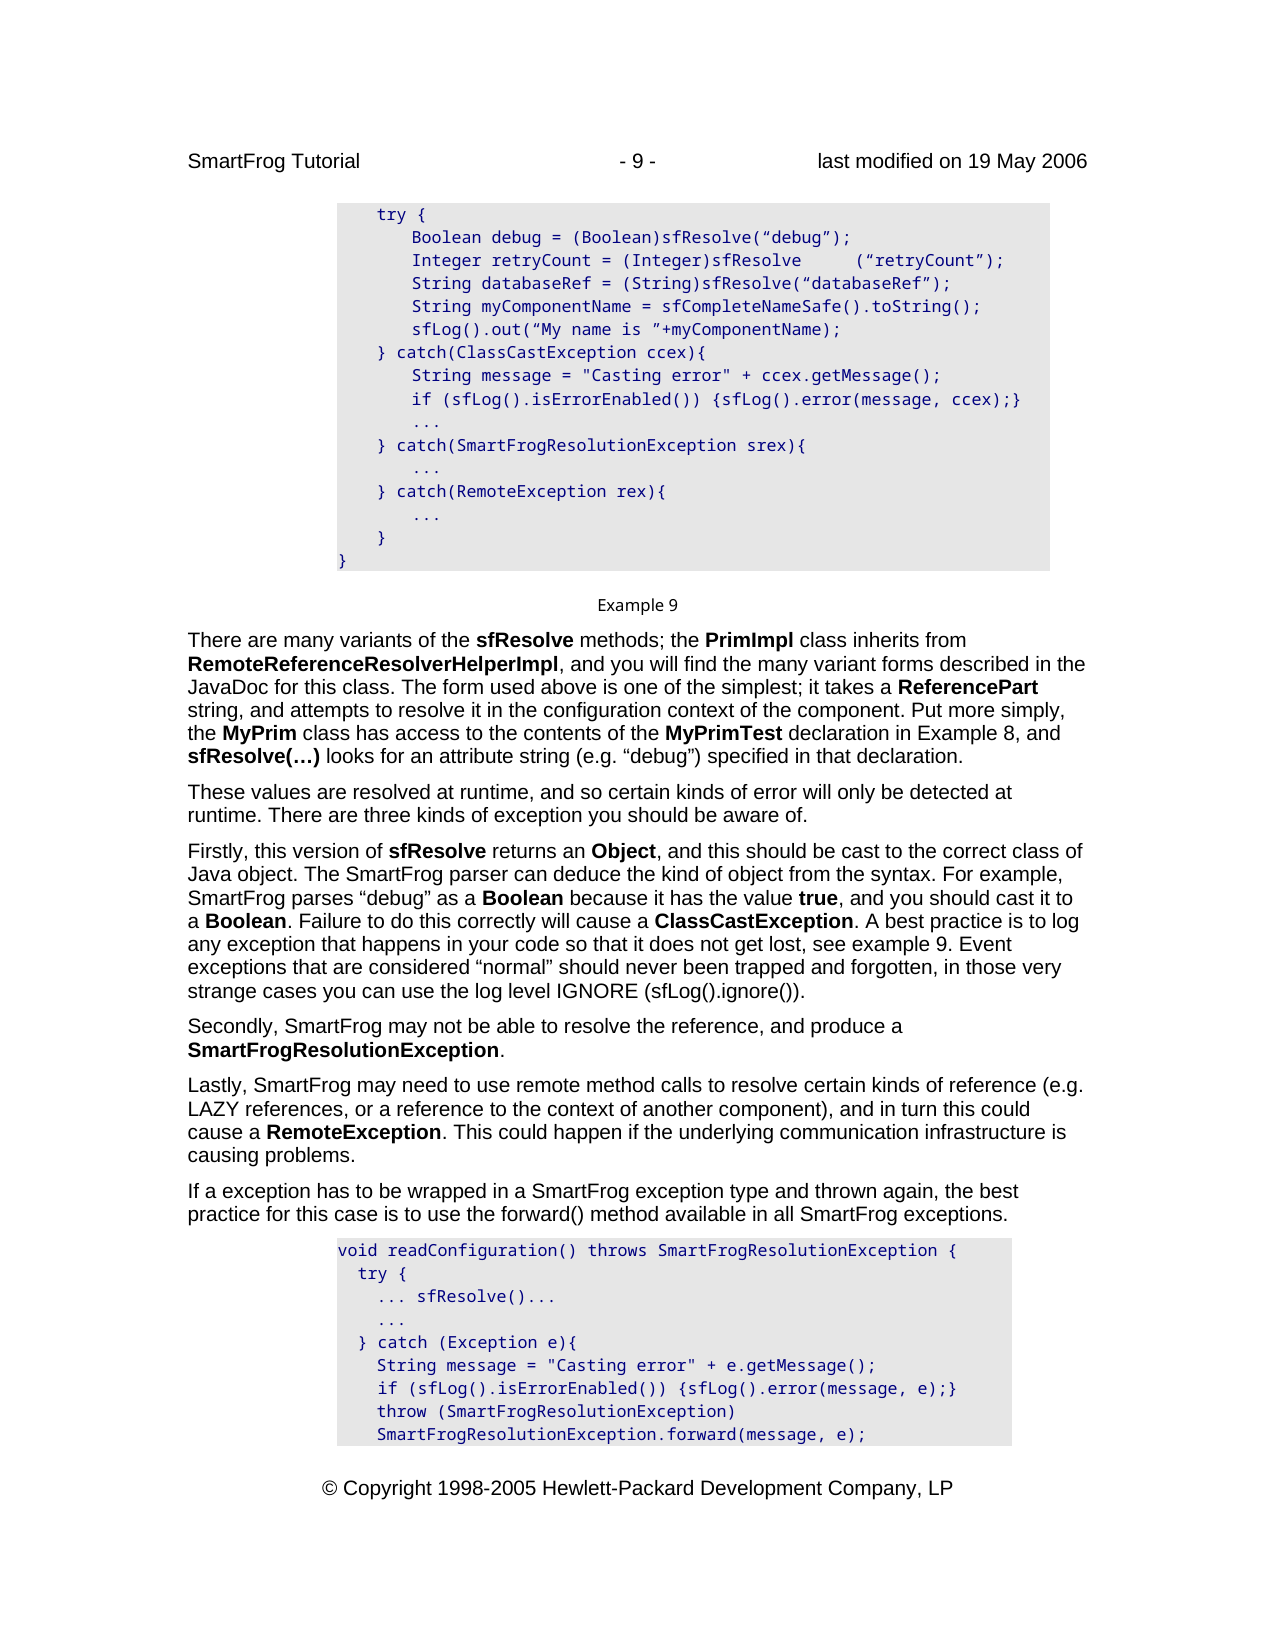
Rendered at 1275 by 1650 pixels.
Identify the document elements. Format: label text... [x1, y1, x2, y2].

text String databaseRef = (String)sfResolve(“databaseRef”); [337, 272, 1050, 295]
text Secondly, SmartFrog may not be able to resolve the reference, and produce a SmartFrogResolutionException. [187, 1015, 1087, 1061]
text ... [337, 1307, 1012, 1330]
text Boolean debug = (Boolean)sfResolve(“debug”); [337, 226, 1050, 249]
text Firstly, this version of sfResolve returns an Object, and this should be cast to the correct class of Java object. The SmartFrog parser can deduce the kind of object from the syntax. For example, SmartFrog parses “debug” as a Boolean because it has the value true, and you should cast it to a Boolean. Failure to do this correctly will cause a ClassCastException. A best practice is to log any exception that happens in your code so that it does not get lost, see example 9. Event exceptions that are considered “normal” should never been trapped and forgotten, in those very strange cases you can use the log level IGNORE (sfLog().ignore()). [187, 840, 1087, 1002]
text ... [337, 502, 1050, 525]
text } [337, 548, 1050, 571]
text } catch(SmartFrogResolutionException srex){ [337, 433, 1050, 456]
text throw (SmartFrogResolutionException) SmartFrogResolutionException.forward(message, e); [337, 1399, 1012, 1446]
text } [337, 525, 1050, 548]
text There are many variants of the sfResolve methods; the PrimImpl class inherits from RemoteReferenceResolverHelperImpl, and you will find the many variant forms described in the JavaDoc for this class. The form used above is one of the simplest; it takes a ReferencePart string, and attempts to resolve it in the configuration context of the component. Put more simply, the MyPrim class has access to the contents of the MyPrimTest declaration in Example 8, and sfResolve(…) looks for an attribute string (e.g. “debug”) specified in that declaration. [187, 629, 1087, 768]
text Example 9 [187, 593, 1087, 617]
text try { [337, 203, 1050, 226]
text Lastly, SmartFrog may need to use remote method calls to resolve certain kinds of reference (e.g. LAZY references, or a reference to the context of another component), and in turn this could cause a RemoteException. This could happen if the underlying communication infrastructure is causing problems. [187, 1074, 1087, 1167]
text ... sfResolve()... [337, 1284, 1012, 1307]
text if (sfLog().isErrorEnabled()) {sfLog().error(message, e);} [337, 1376, 1012, 1399]
text try { [337, 1261, 1012, 1284]
text void readConfiguration() throws SmartFrogResolutionException { [337, 1238, 1012, 1261]
text ... [337, 410, 1050, 433]
text if (sfLog().isErrorEnabled()) {sfLog().error(message, ccex);} [337, 387, 1050, 410]
text String message = "Casting error" + e.getMessage(); [337, 1353, 1012, 1376]
text String myComponentName = sfCompleteNameSafe().toString(); [337, 295, 1050, 318]
text ... [337, 456, 1050, 479]
text If a exception has to be wrapped in a SmartFrog exception type and thrown again, the best practice for this case is to use the forward() method available in all SmartFrog exceptions. [187, 1179, 1087, 1226]
text } catch(ClassCastException ccex){ [337, 341, 1050, 364]
text String message = "Casting error" + ccex.getMessage(); [337, 364, 1050, 387]
text These values are resolved at runtime, and so certain kinds of error will only be detected at runtime. There are three kinds of exception you should be aware of. [187, 781, 1087, 827]
text } catch(RemoteException rex){ [337, 479, 1050, 502]
text Integer retryCount = (Integer)sfResolve (“retryCount”); [337, 249, 1050, 272]
text sfLog().out(“My name is ”+myComponentName); [337, 318, 1050, 341]
text } catch (Exception e){ [337, 1330, 1012, 1353]
